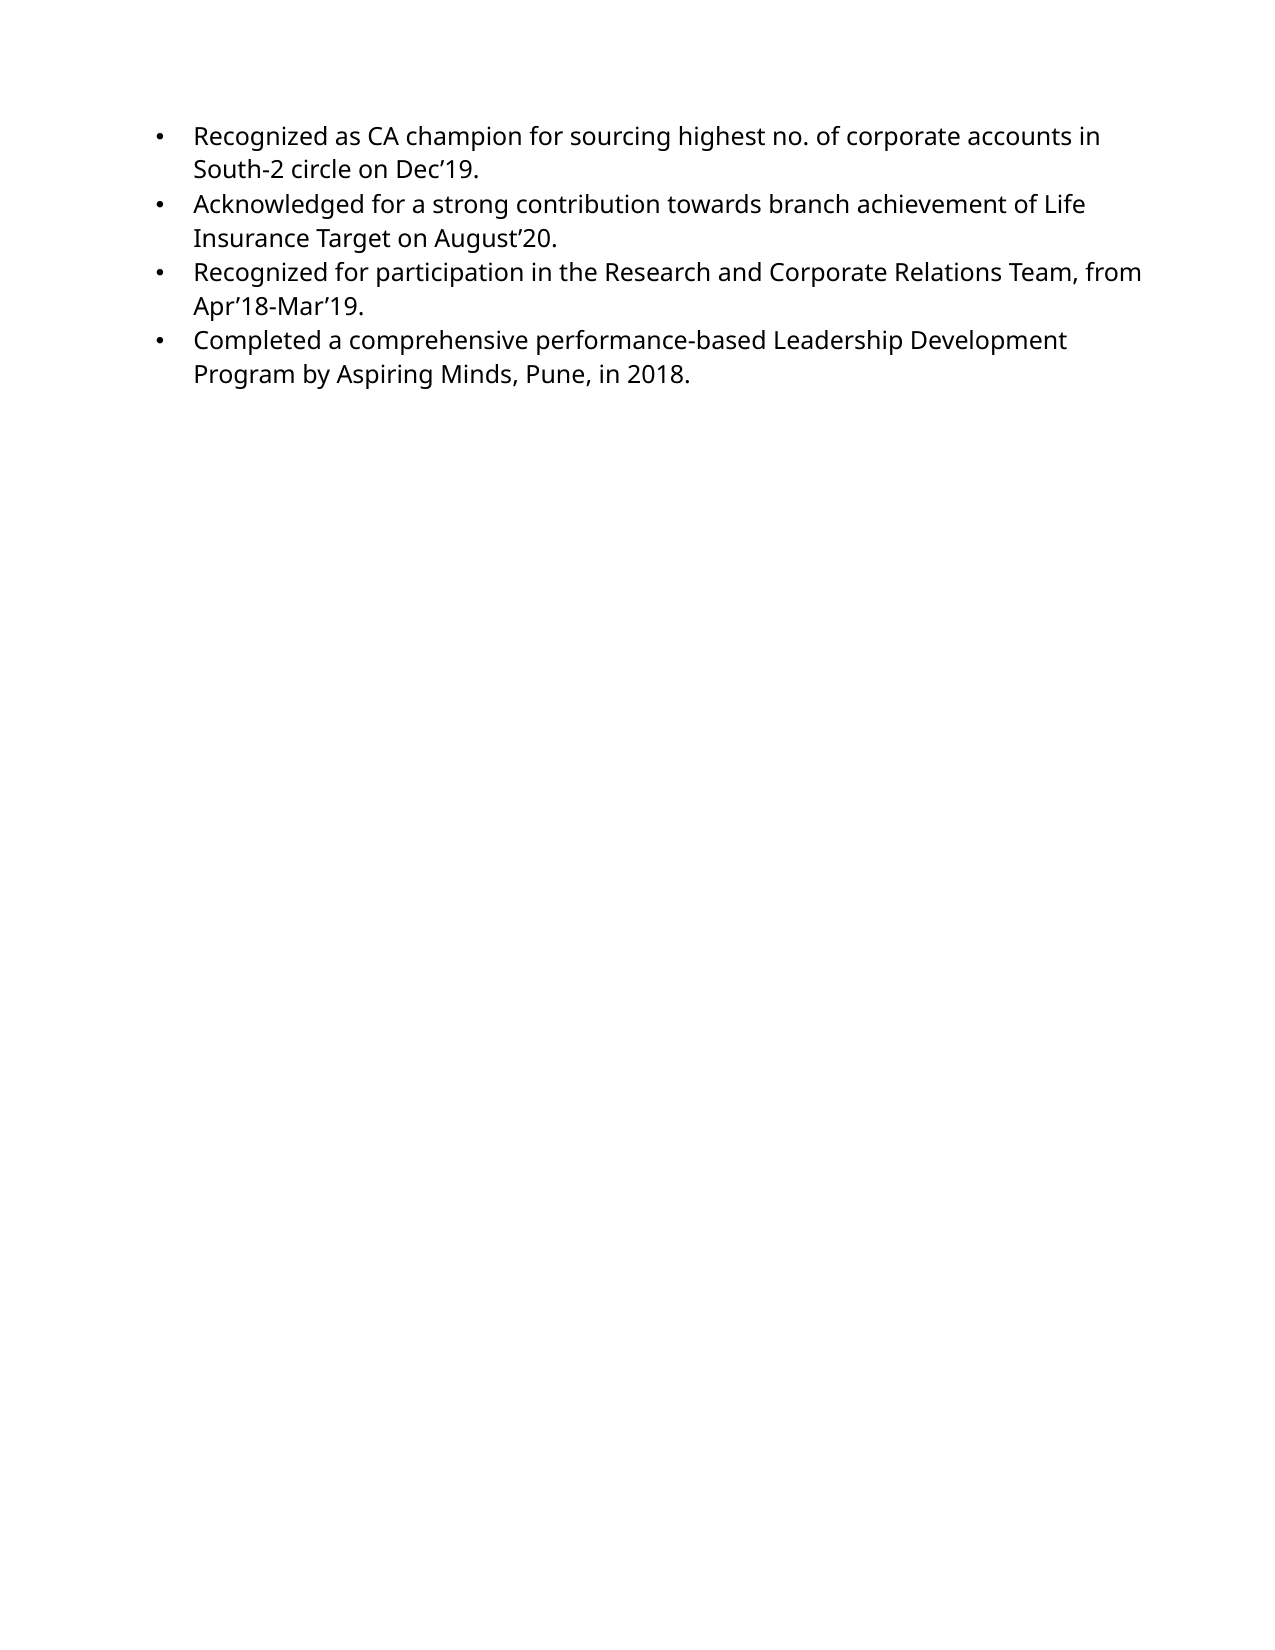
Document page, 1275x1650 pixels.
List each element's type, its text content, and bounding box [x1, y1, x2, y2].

list Recognized as CA champion for sourcing highest no. of corporate accounts in South-2 circle on Dec’19. [156, 118, 1157, 186]
list Recognized for participation in the Research and Corporate Relations Team, from Apr’18-Mar’19. [156, 254, 1157, 322]
list Acknowledged for a strong contribution towards branch achievement of Life Insurance Target on August’20. [156, 186, 1157, 254]
list Completed a comprehensive performance-based Leadership Development Program by Aspiring Minds, Pune, in 2018. [156, 322, 1157, 391]
